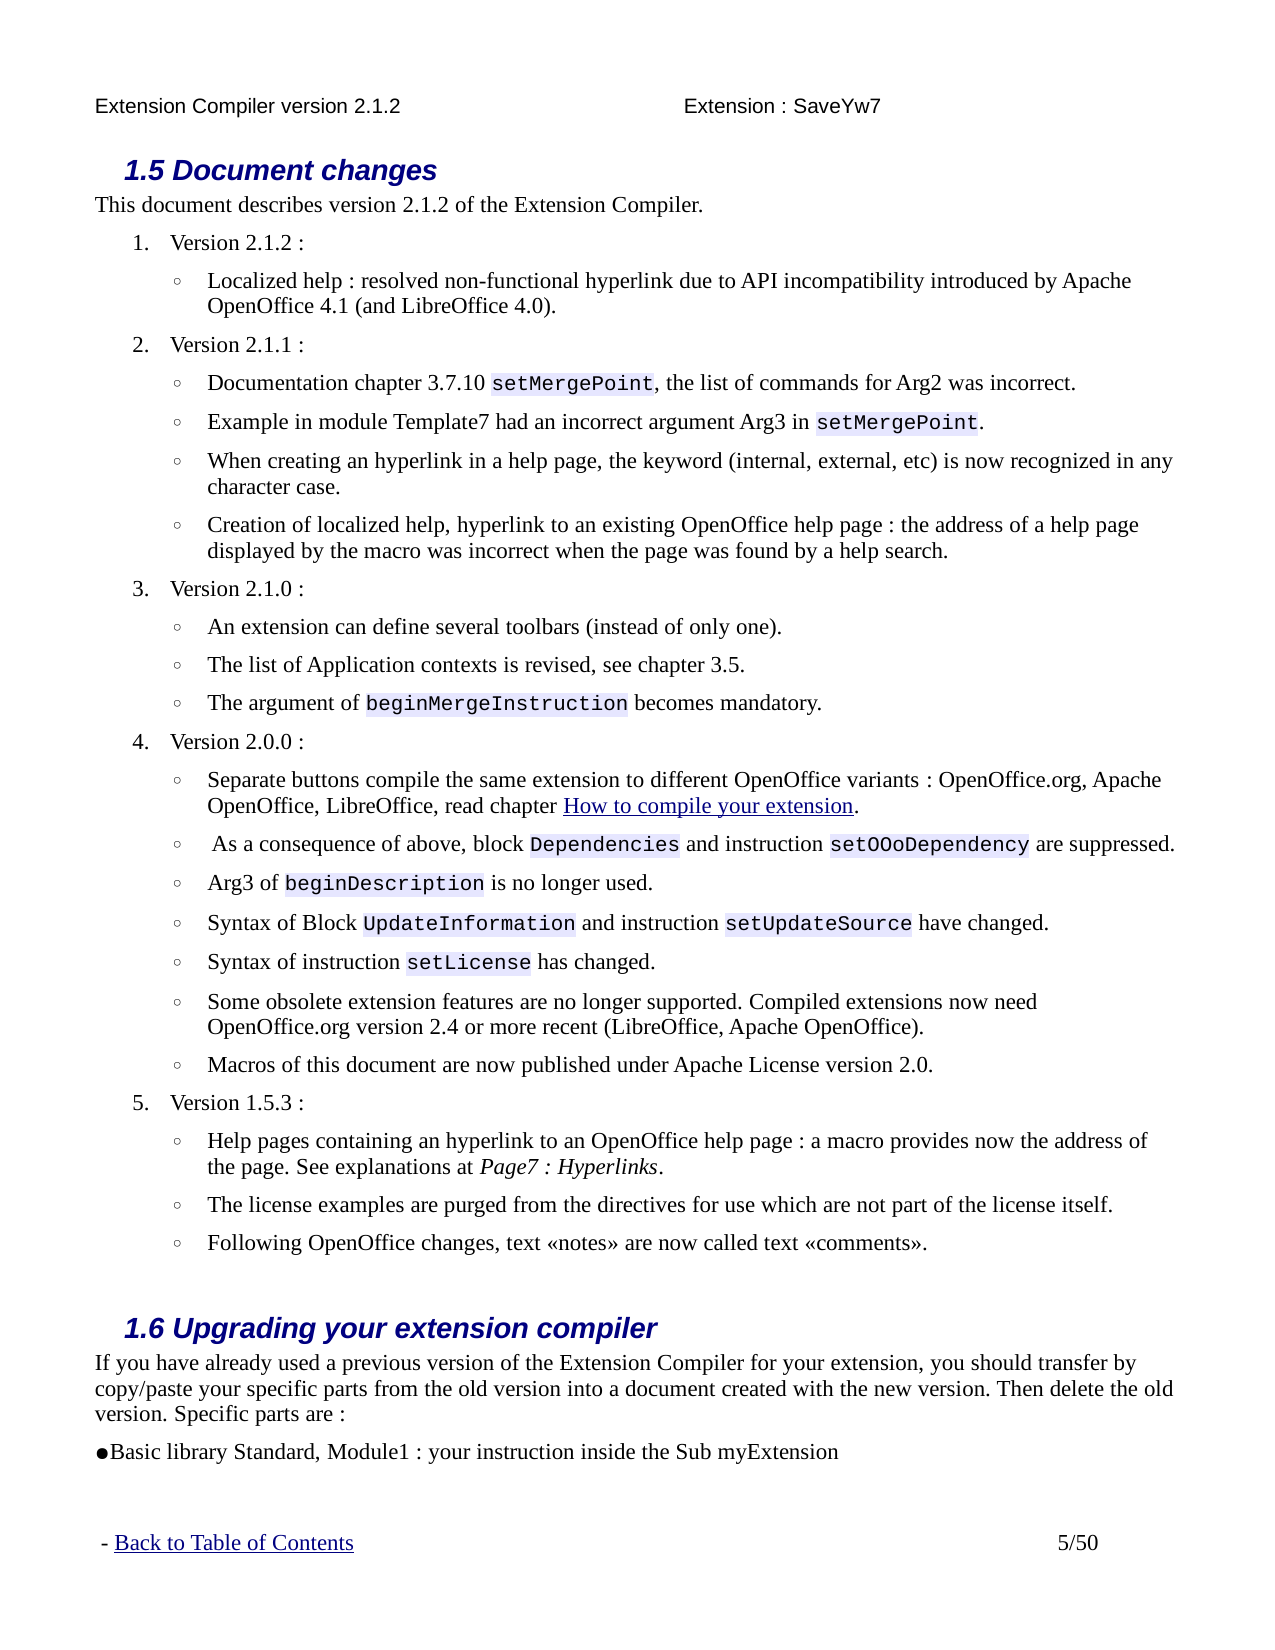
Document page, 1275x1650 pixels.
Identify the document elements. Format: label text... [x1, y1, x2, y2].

list Example in module Template7 had an incorrect argument Arg3 in setMergePoint. [169, 409, 1181, 436]
text If you have already used a previous version of the Extension Compiler for your extension, you should transfer by copy/paste your specific parts from the old version into a document created with the new version. Then delete the old version. Specific parts are : [94, 1350, 1181, 1427]
list The list of Application contexts is revised, see chapter 3.5. [169, 652, 1181, 677]
list Version 1.5.3 : [132, 1090, 1181, 1116]
list When creating an hyperlink in a help page, the keyword (internal, external, etc) is now recognized in any character case. [169, 448, 1181, 499]
list Version 2.1.2 : [132, 230, 1181, 255]
list Localized help : resolved non-functional hyperlink due to API incompatibility introduced by Apache OpenOffice 4.1 (and LibreOffice 4.0). [169, 268, 1181, 319]
list Documentation chapter 3.7.10 setMergePoint, the list of commands for Arg2 was incorrect. [169, 369, 1181, 396]
list Help pages containing an hyperlink to an OpenOffice help page : a macro provides now the address of the page. See explanations at Page7 : Hyperlinks. [169, 1128, 1181, 1179]
text This document describes version 2.1.2 of the Extension Compiler. [94, 192, 1181, 217]
list Version 2.0.0 : [132, 729, 1181, 754]
subtitle Upgrading your extension compiler [124, 1312, 1181, 1344]
list Following OpenOffice changes, text «notes» are now called text «comments». [169, 1230, 1181, 1255]
list Syntax of instruction setLicense has changed. [169, 949, 1181, 976]
list Some obsolete extension features are no longer supported. Compiled extensions now need OpenOffice.org version 2.4 or more recent (LibreOffice, Apache OpenOffice). [169, 988, 1181, 1039]
list An extension can define several toolbars (instead of only one). [169, 613, 1181, 639]
list As a consequence of above, block Dependencies and instruction setOOoDependency are suppressed. [169, 831, 1181, 858]
list The license examples are purged from the directives for use which are not part of the license itself. [169, 1192, 1181, 1217]
list Creation of localized help, hyperlink to an existing OpenOffice help page : the address of a help page displayed by the macro was incorrect when the page was found by a help search. [169, 512, 1181, 563]
list Version 2.1.1 : [132, 331, 1181, 357]
list Basic library Standard, Module1 : your instruction inside the Sub myExtension [94, 1439, 1181, 1465]
list Version 2.1.0 : [132, 576, 1181, 601]
list Arg3 of beginDescription is no longer used. [169, 870, 1181, 897]
list The argument of beginMergeInstruction becomes mandatory. [169, 689, 1181, 717]
list Macros of this document are now published under Apache License version 2.0. [169, 1052, 1181, 1078]
subtitle Document changes [124, 153, 1181, 186]
list Separate buttons compile the same extension to different OpenOffice variants : OpenOffice.org, Apache OpenOffice, LibreOffice, read chapter How to compile your extension. [169, 767, 1181, 818]
list Syntax of Block UpdateInformation and instruction setUpdateSource have changed. [169, 909, 1181, 937]
